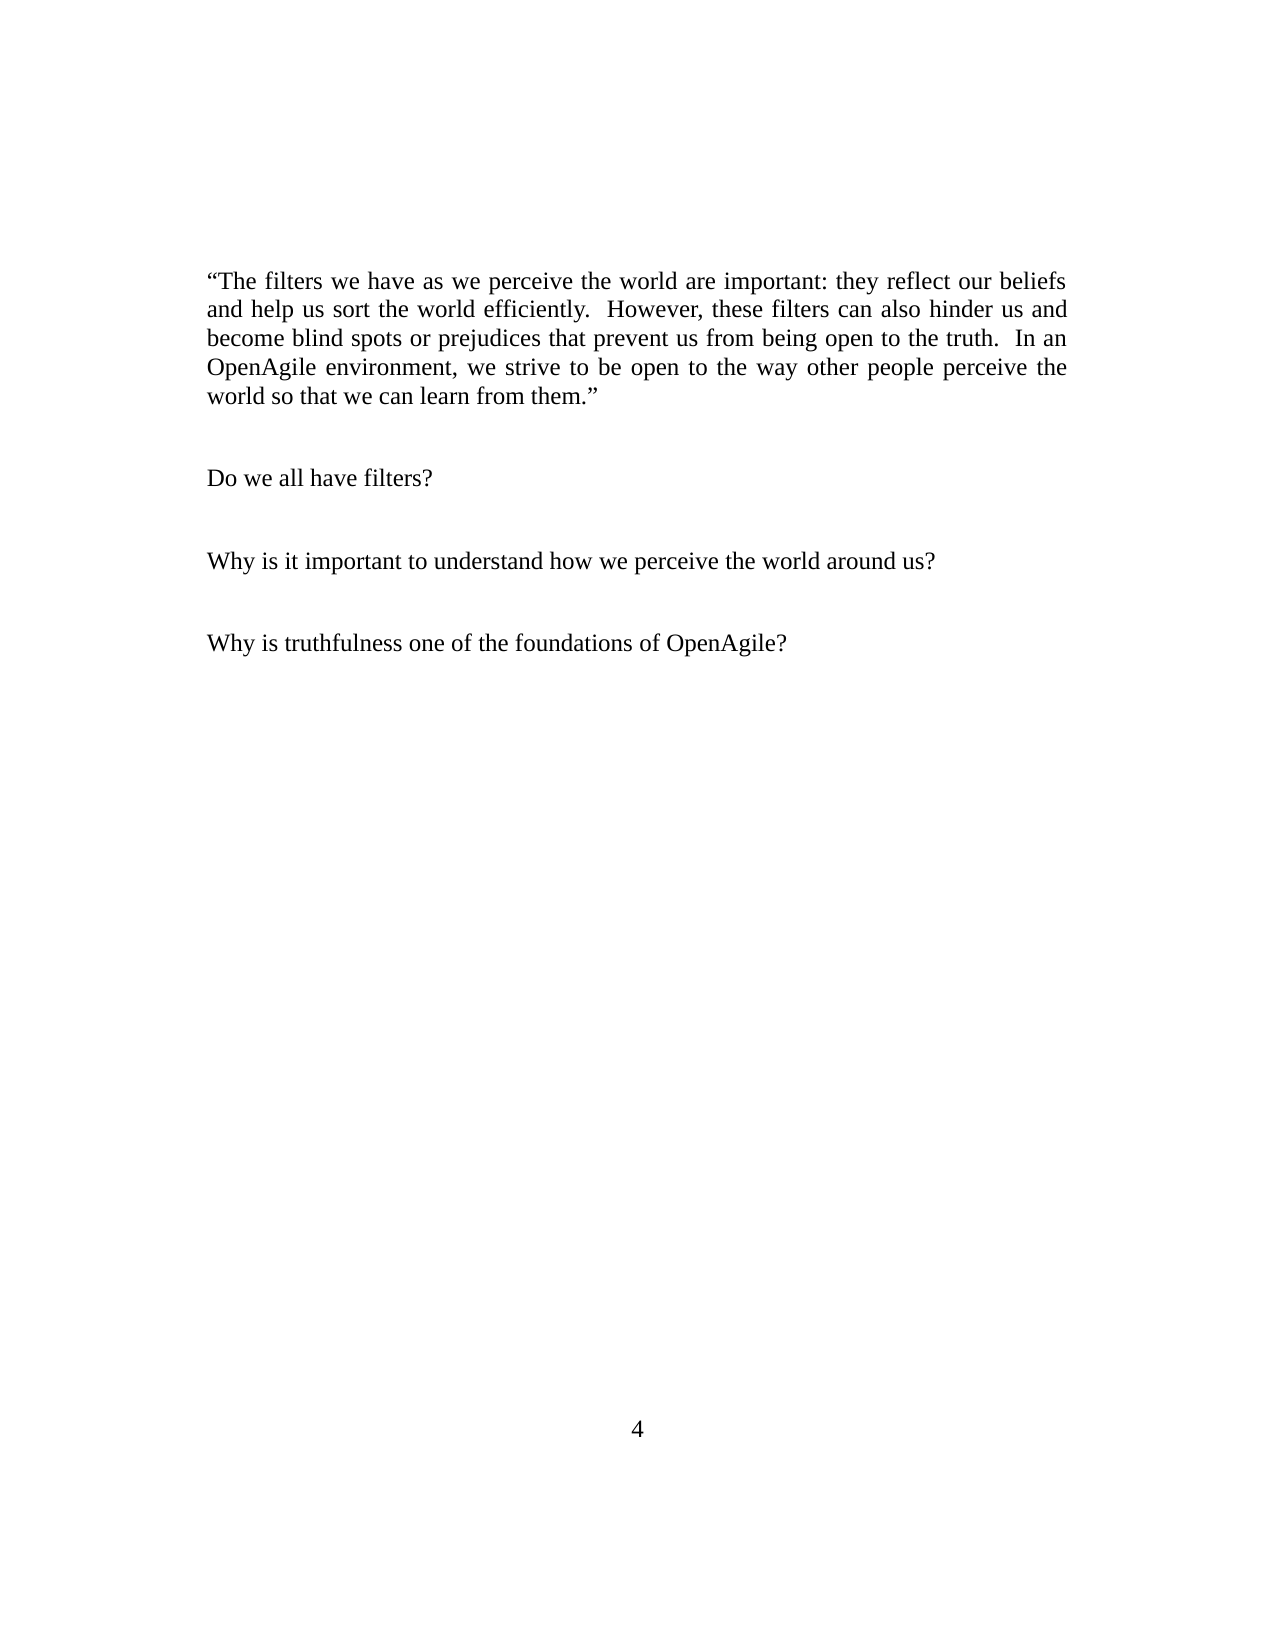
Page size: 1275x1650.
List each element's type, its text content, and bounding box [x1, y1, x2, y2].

text “The filters we have as we perceive the world are important: they reflect our beliefs and help us sort the world efficiently. However, these filters can also hinder us and become blind spots or prejudices that prevent us from being open to the truth. In an OpenAgile environment, we strive to be open to the way other people perceive the world so that we can learn from them.” [207, 266, 1068, 409]
text Do we all have filters? [207, 463, 1068, 492]
text Why is it important to understand how we perceive the world around us? [207, 546, 1068, 574]
text Why is truthfulness one of the foundations of OpenAgile? [207, 628, 1009, 657]
